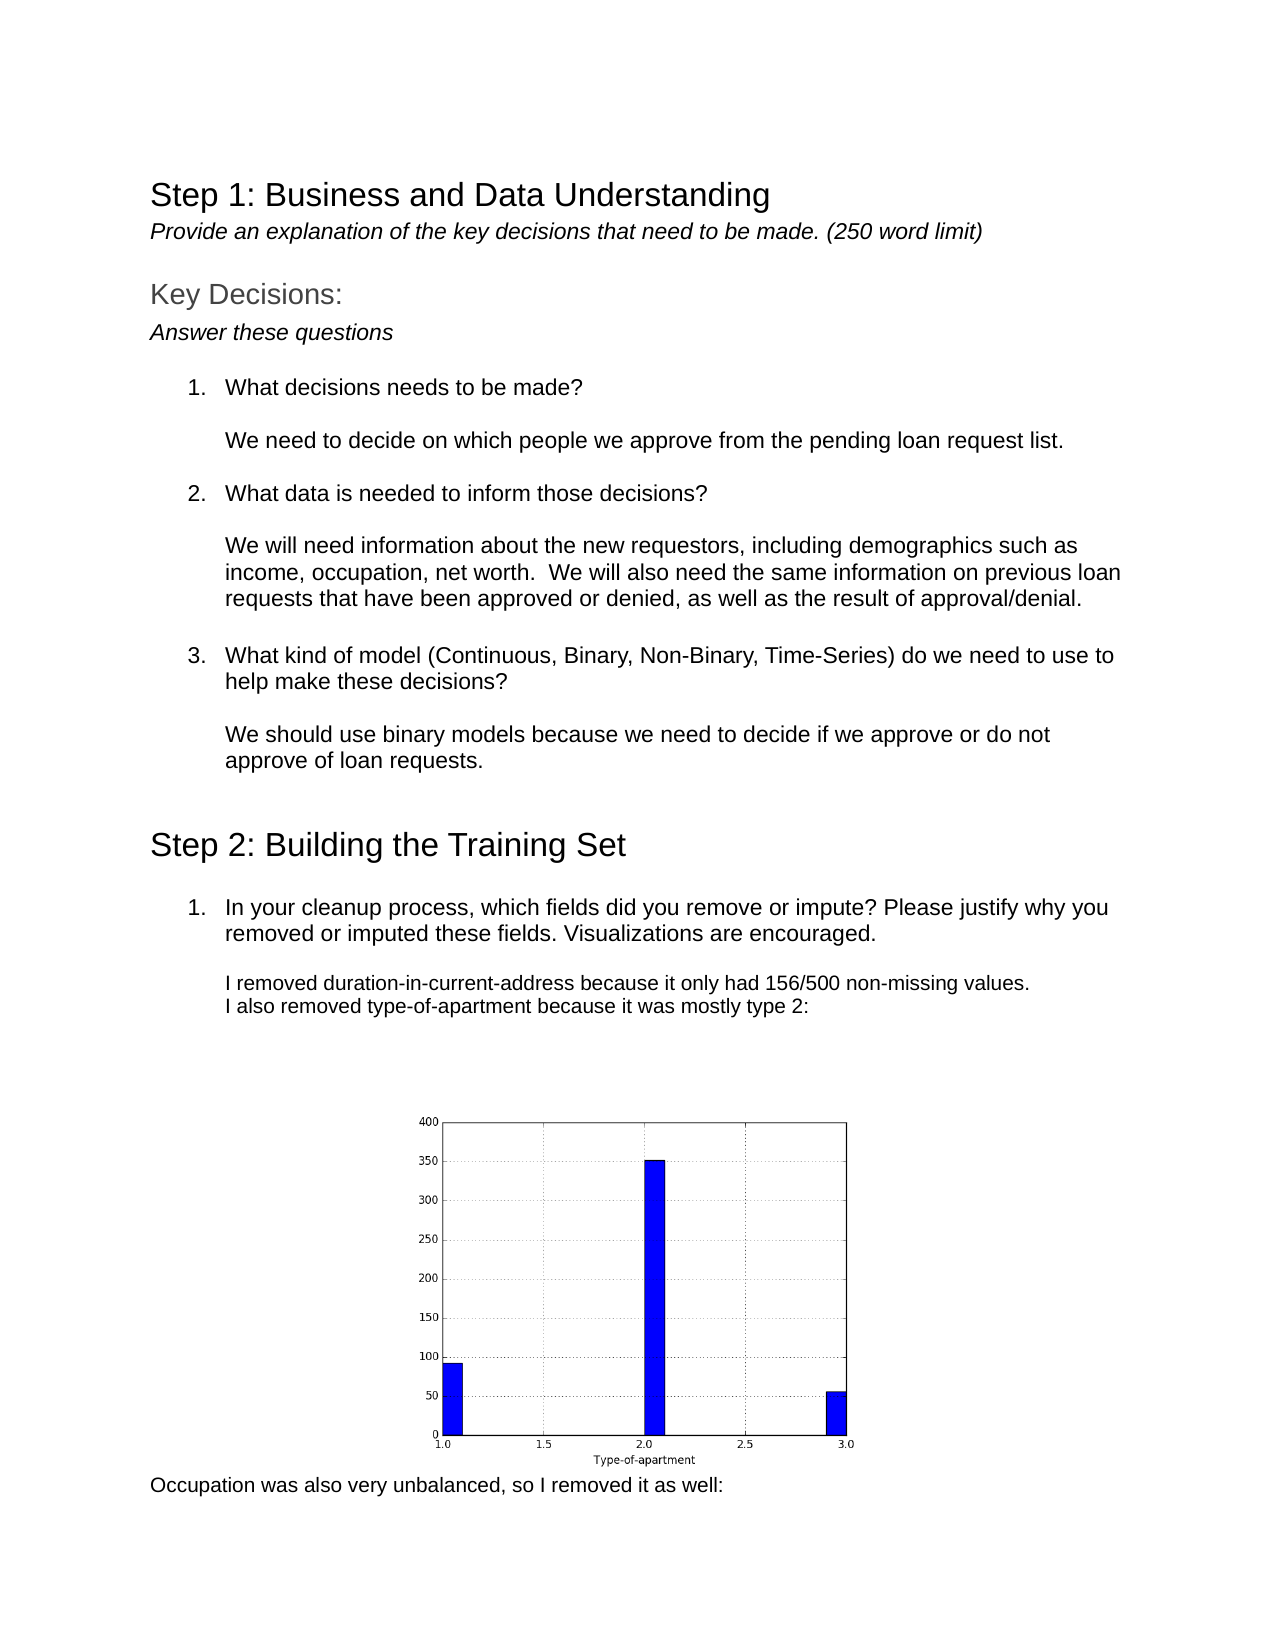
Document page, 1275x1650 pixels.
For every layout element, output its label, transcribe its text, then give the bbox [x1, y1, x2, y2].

list In your cleanup process, which fields did you remove or impute? Please justify why you removed or imputed these fields. Visualizations are encouraged. [187, 894, 1125, 946]
text I removed duration-in-current-address because it only had 156/500 non-missing values. [150, 970, 1125, 994]
subtitle Step 1: Business and Data Understanding [150, 175, 1125, 213]
list What kind of model (Continuous, Binary, Non-Binary, Time-Series) do we need to use to help make these decisions? [187, 642, 1125, 694]
text Occupation was also very unbalanced, so I removed it as well: [150, 1066, 1125, 1497]
list What data is needed to inform those decisions? [187, 480, 1125, 506]
text We need to decide on which people we approve from the pending loan request list. [187, 427, 1125, 453]
subtitle Key Decisions: [150, 277, 1125, 311]
text Provide an explanation of the key decisions that need to be made. (250 word limit) [150, 218, 1125, 244]
text We should use binary models because we need to decide if we approve or do not approve of loan requests. [187, 721, 1125, 773]
text I also removed type-of-apartment because it was mostly type 2: [150, 994, 1125, 1018]
picture [377, 1083, 898, 1474]
subtitle Step 2: Building the Training Set [150, 825, 1125, 863]
list We will need information about the new requestors, including demographics such as income, occupation, net worth. We will also need the same information on previous loan requests that have been approved or denied, as well as the result of approval/denial. [187, 532, 1125, 611]
list What decisions needs to be made? [187, 374, 1125, 401]
text Answer these questions [150, 319, 1125, 346]
